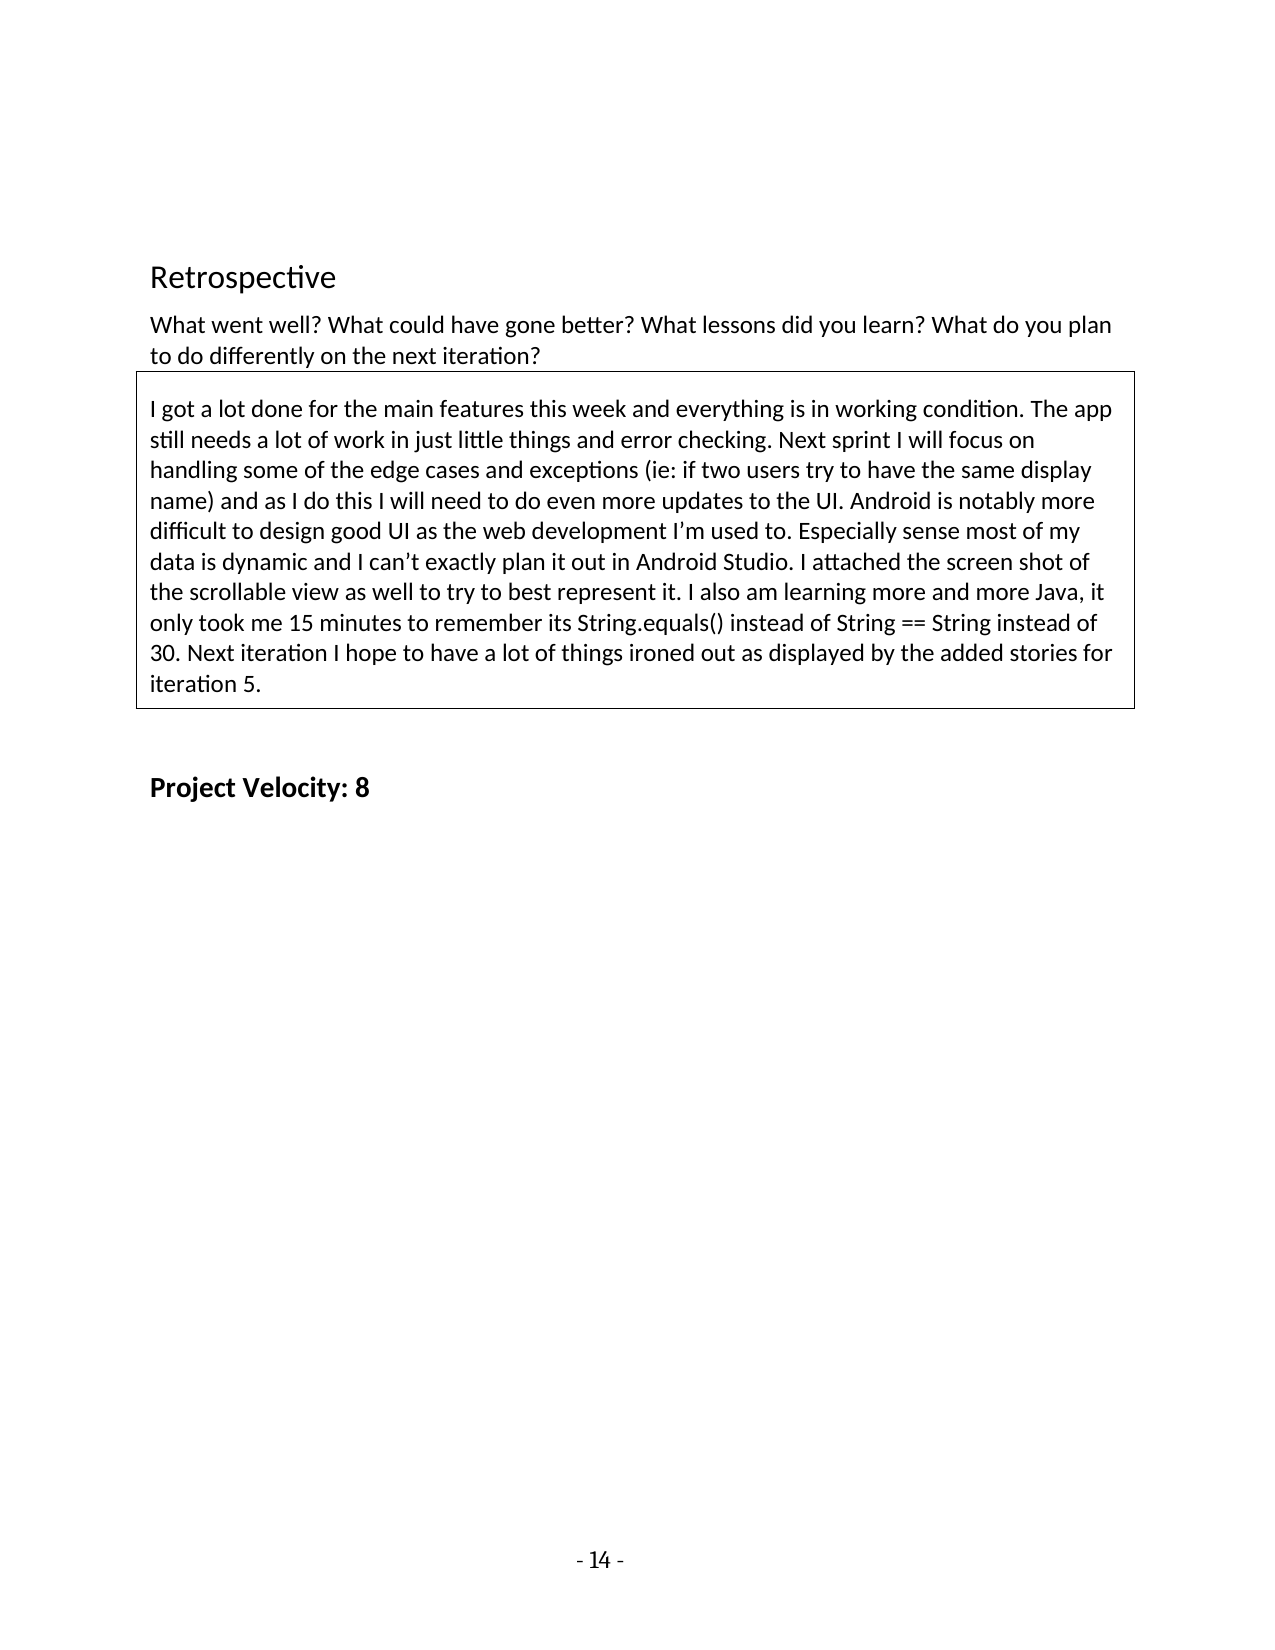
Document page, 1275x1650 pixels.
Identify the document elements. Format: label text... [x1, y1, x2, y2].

subtitle Retrospective [150, 256, 1125, 297]
text What went well? What could have gone better? What lessons did you learn? What do you plan to do differently on the next iteration? [150, 310, 1125, 371]
text Project Velocity: 8 [150, 769, 1125, 805]
table_header I got a lot done for the main features this week and everything is in working condition. The app still needs a lot of work in just little things and error checking. Next sprint I will focus on handling some of the edge cases and exceptions (ie: if two users try to have the same display name) and as I do this I will need to do even more updates to the UI. Android is notably more difficult to design good UI as the web development I’m used to. Especially sense most of my data is dynamic and I can’t exactly plan it out in Android Studio. I attached the screen shot of the scrollable view as well to try to best represent it. I also am learning more and more Java, it only took me 15 minutes to remember its String.equals() instead of String == String instead of 30. Next iteration I hope to have a lot of things ironed out as displayed by the added stories for iteration 5. [137, 372, 1134, 707]
